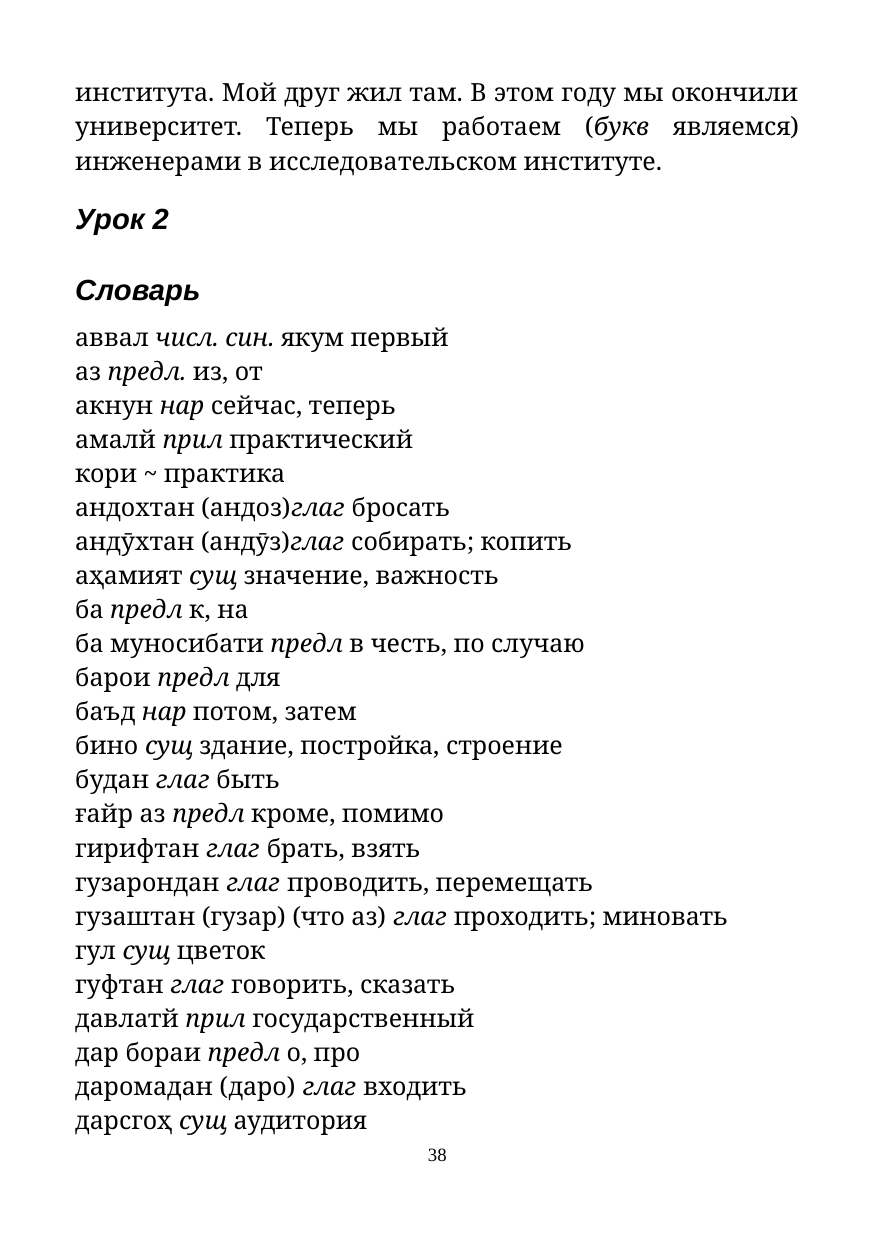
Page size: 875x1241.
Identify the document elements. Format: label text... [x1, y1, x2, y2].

text аз предл. из, от [75, 353, 799, 387]
subtitle Словарь [75, 273, 799, 307]
text амалй прил практический [75, 421, 799, 456]
text даромадан (даро) глаг входить [75, 1069, 799, 1103]
text аҳамият сущ значение, важность [75, 558, 799, 592]
text андохтан (андоз)глаг бросать [75, 489, 799, 524]
text баъд нар потом, затем [75, 694, 799, 728]
text ғайр аз предл кроме, помимо [75, 796, 799, 830]
text гуфтан глаг говорить, сказать [75, 966, 799, 1001]
text гирифтан глаг брать, взять [75, 830, 799, 864]
text барои предл для [75, 660, 799, 694]
text акнун нар сейчас, теперь [75, 387, 799, 421]
text ба муносибати предл в честь, по случаю [75, 626, 799, 660]
text гузарондан глаг проводить, перемещать [75, 864, 799, 898]
text кори ~ практика [75, 456, 799, 489]
text института. Мой друг жил там. В этом году мы окончили универси­тет. Теперь мы работаем (букв являемся) инженерами в исследова­тельском институте. [75, 75, 799, 177]
text аввал числ. син. якум первый [75, 319, 799, 353]
text гузаштан (гузар) (что аз) глаг проходить; миновать [75, 898, 799, 932]
text бино сущ здание, постройка, строение [75, 728, 799, 762]
text дарсгоҳ сущ аудитория [75, 1103, 799, 1137]
text андӯхтан (андӯз)глаг собирать; копить [75, 524, 799, 558]
text давлатй прил государственный [75, 1001, 799, 1034]
text ба предл к, на [75, 592, 799, 626]
text дар бораи предл о, про [75, 1034, 799, 1069]
text гул сущ цветок [75, 932, 799, 966]
subtitle Урок 2 [75, 202, 799, 236]
text будан глаг быть [75, 762, 799, 796]
